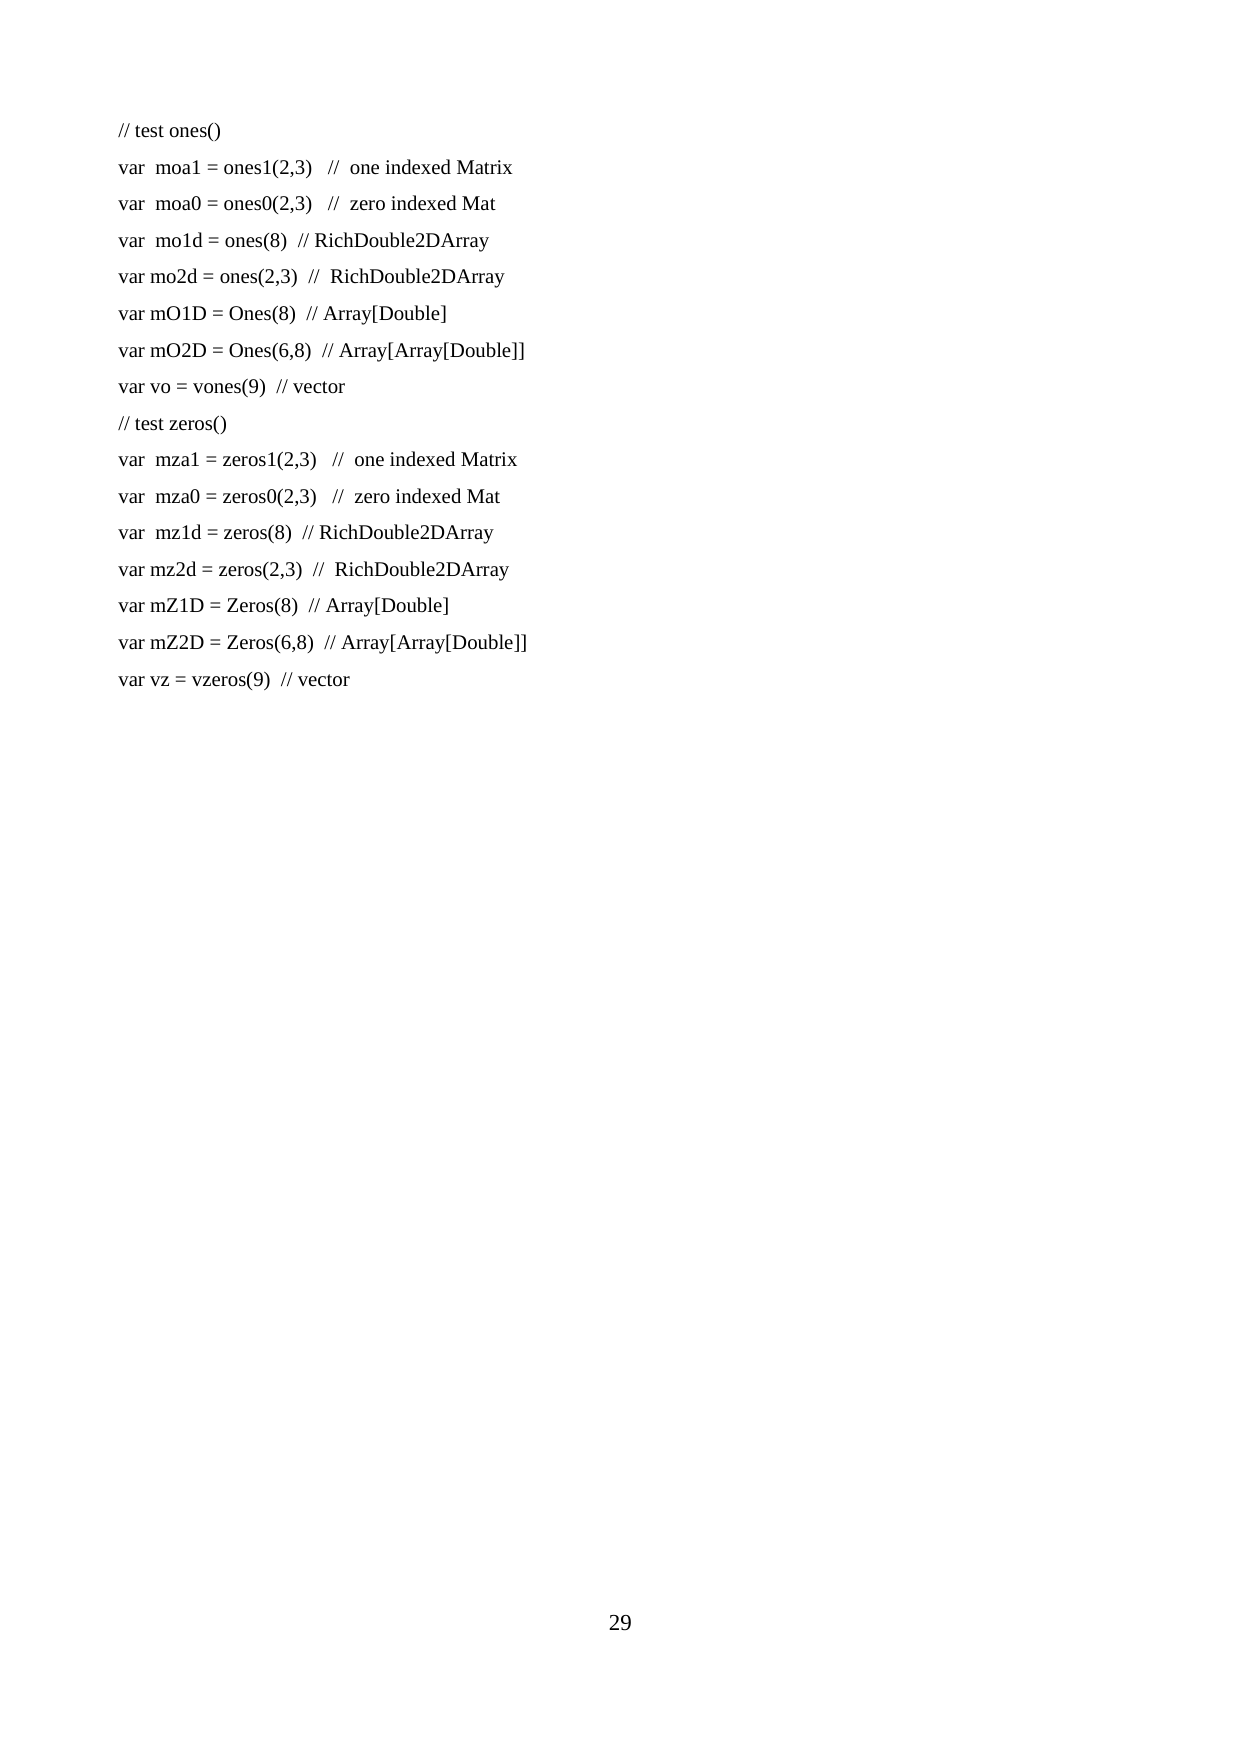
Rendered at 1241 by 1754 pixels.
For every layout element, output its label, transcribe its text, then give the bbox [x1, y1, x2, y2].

text var mO2D = Ones(6,8) // Array[Array[Double]] [118, 337, 1122, 362]
text var moa0 = ones0(2,3) // zero indexed Mat [118, 191, 1122, 215]
text var mza0 = zeros0(2,3) // zero indexed Mat [118, 484, 1122, 508]
text var vz = vzeros(9) // vector [118, 667, 1122, 691]
text var mz2d = zeros(2,3) // RichDouble2DArray [118, 557, 1122, 581]
text var mza1 = zeros1(2,3) // one indexed Matrix [118, 447, 1122, 471]
text var mz1d = zeros(8) // RichDouble2DArray [118, 520, 1122, 544]
text var moa1 = ones1(2,3) // one indexed Matrix [118, 155, 1122, 179]
text // test zeros() [118, 411, 1122, 435]
text var mZ2D = Zeros(6,8) // Array[Array[Double]] [118, 630, 1122, 654]
text // test ones() [118, 118, 1122, 142]
text var mO1D = Ones(8) // Array[Double] [118, 301, 1122, 325]
text var mo2d = ones(2,3) // RichDouble2DArray [118, 264, 1122, 288]
text var mZ1D = Zeros(8) // Array[Double] [118, 593, 1122, 617]
text var mo1d = ones(8) // RichDouble2DArray [118, 228, 1122, 252]
text var vo = vones(9) // vector [118, 374, 1122, 398]
